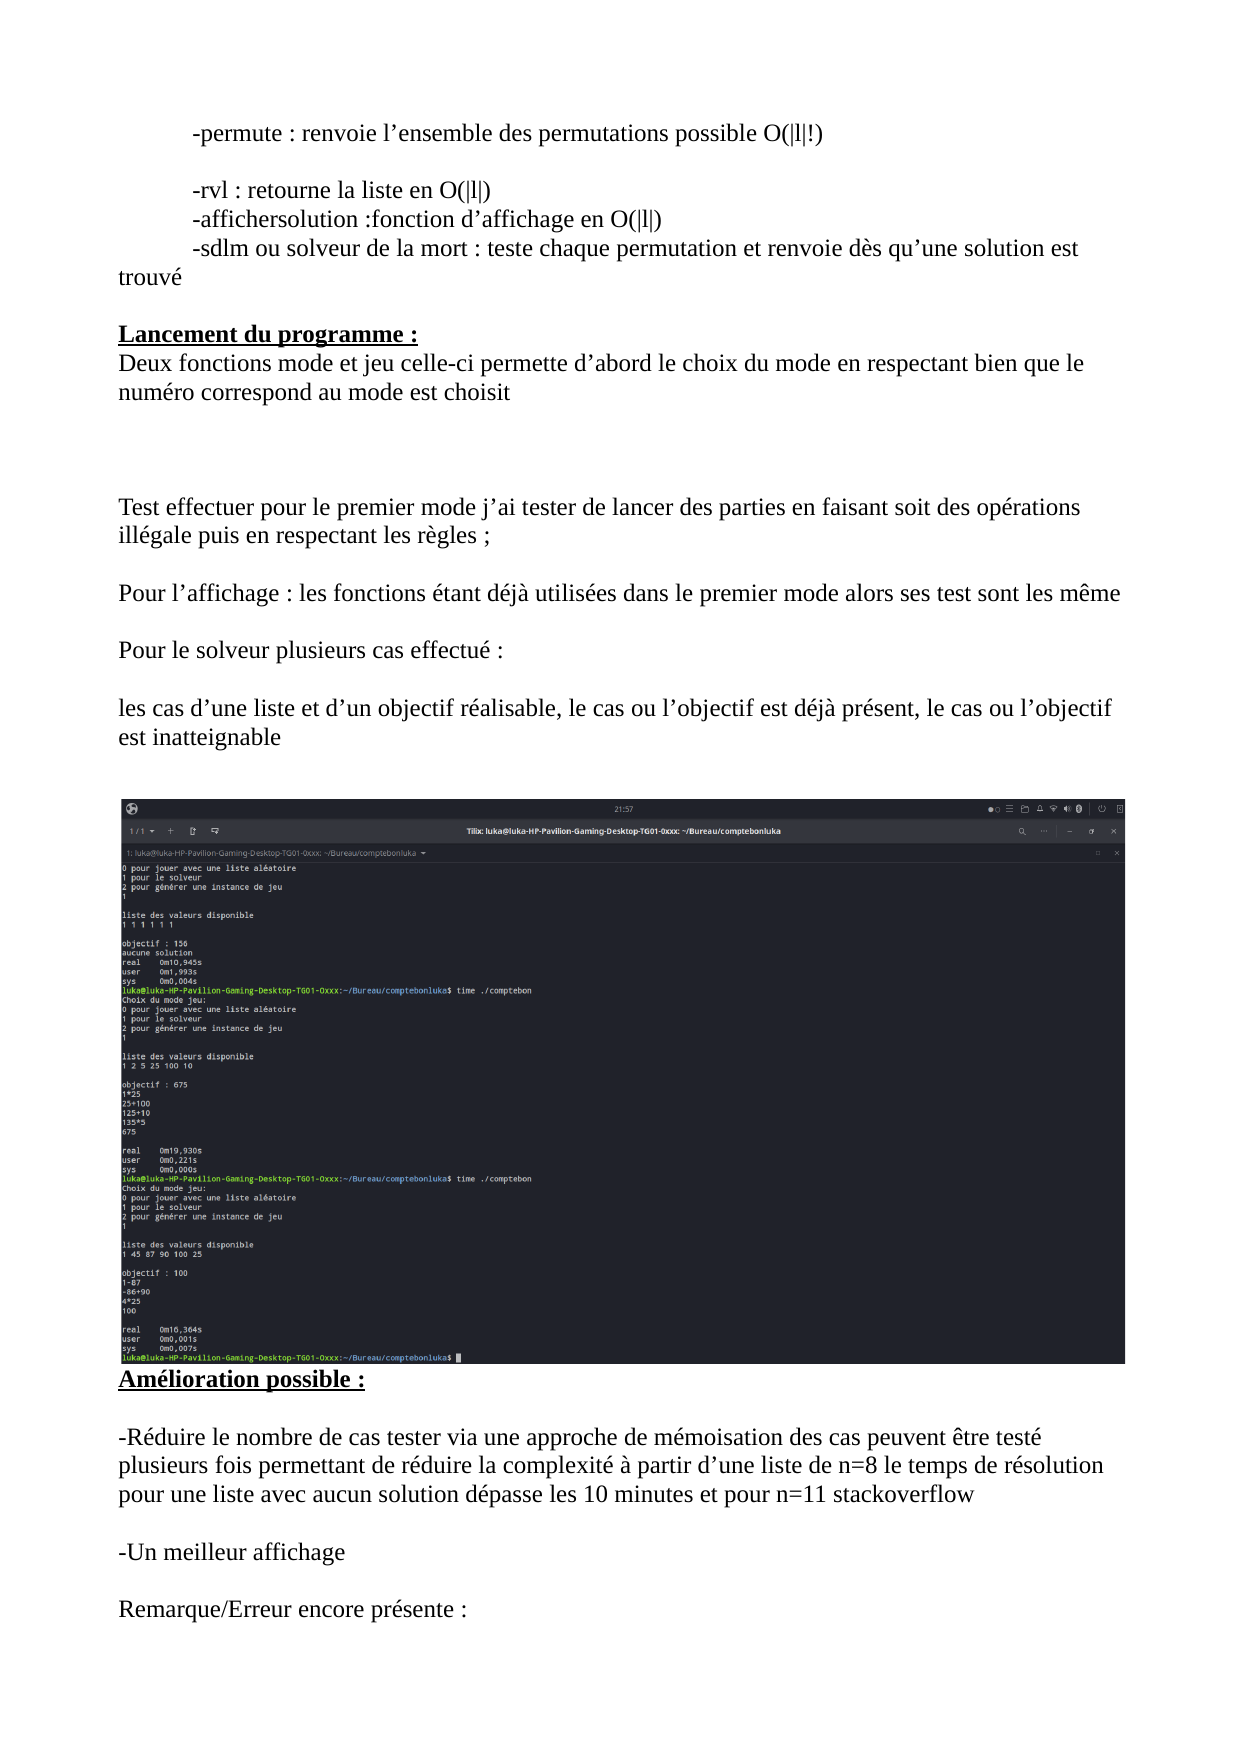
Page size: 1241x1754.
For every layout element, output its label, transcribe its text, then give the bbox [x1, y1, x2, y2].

text Lancement du programme : [118, 319, 1122, 348]
text Remarque/Erreur encore présente : [118, 1594, 1122, 1623]
text Amélioration possible : [118, 779, 1122, 1393]
text -rvl : retourne la liste en O(|l|) [118, 176, 1122, 204]
text Pour l’affichage : les fonctions étant déjà utilisées dans le premier mode alors ses test sont les même [118, 578, 1122, 607]
text les cas d’une liste et d’un objectif réalisable, le cas ou l’objectif est déjà présent, le cas ou l’objectif est inatteignable [118, 693, 1122, 751]
text Test effectuer pour le premier mode j’ai tester de lancer des parties en faisant soit des opérations illégale puis en respectant les règles ; [118, 492, 1122, 549]
picture [121, 799, 1126, 1364]
text -permute : renvoie l’ensemble des permutations possible O(|l|!) [118, 118, 1122, 147]
text Pour le solveur plusieurs cas effectué : [118, 636, 1122, 664]
text -Un meilleur affichage [118, 1537, 1122, 1565]
text -Réduire le nombre de cas tester via une approche de mémoisation des cas peuvent être testé plusieurs fois permettant de réduire la complexité à partir d’une liste de n=8 le temps de résolution pour une liste avec aucun solution dépasse les 10 minutes et pour n=11 stackoverflow [118, 1422, 1122, 1508]
text -sdlm ou solveur de la mort : teste chaque permutation et renvoie dès qu’une solution est trouvé [118, 233, 1122, 291]
text Deux fonctions mode et jeu celle-ci permette d’abord le choix du mode en respectant bien que le numéro correspond au mode est choisit [118, 348, 1122, 406]
text -affichersolution :fonction d’affichage en O(|l|) [118, 204, 1122, 233]
